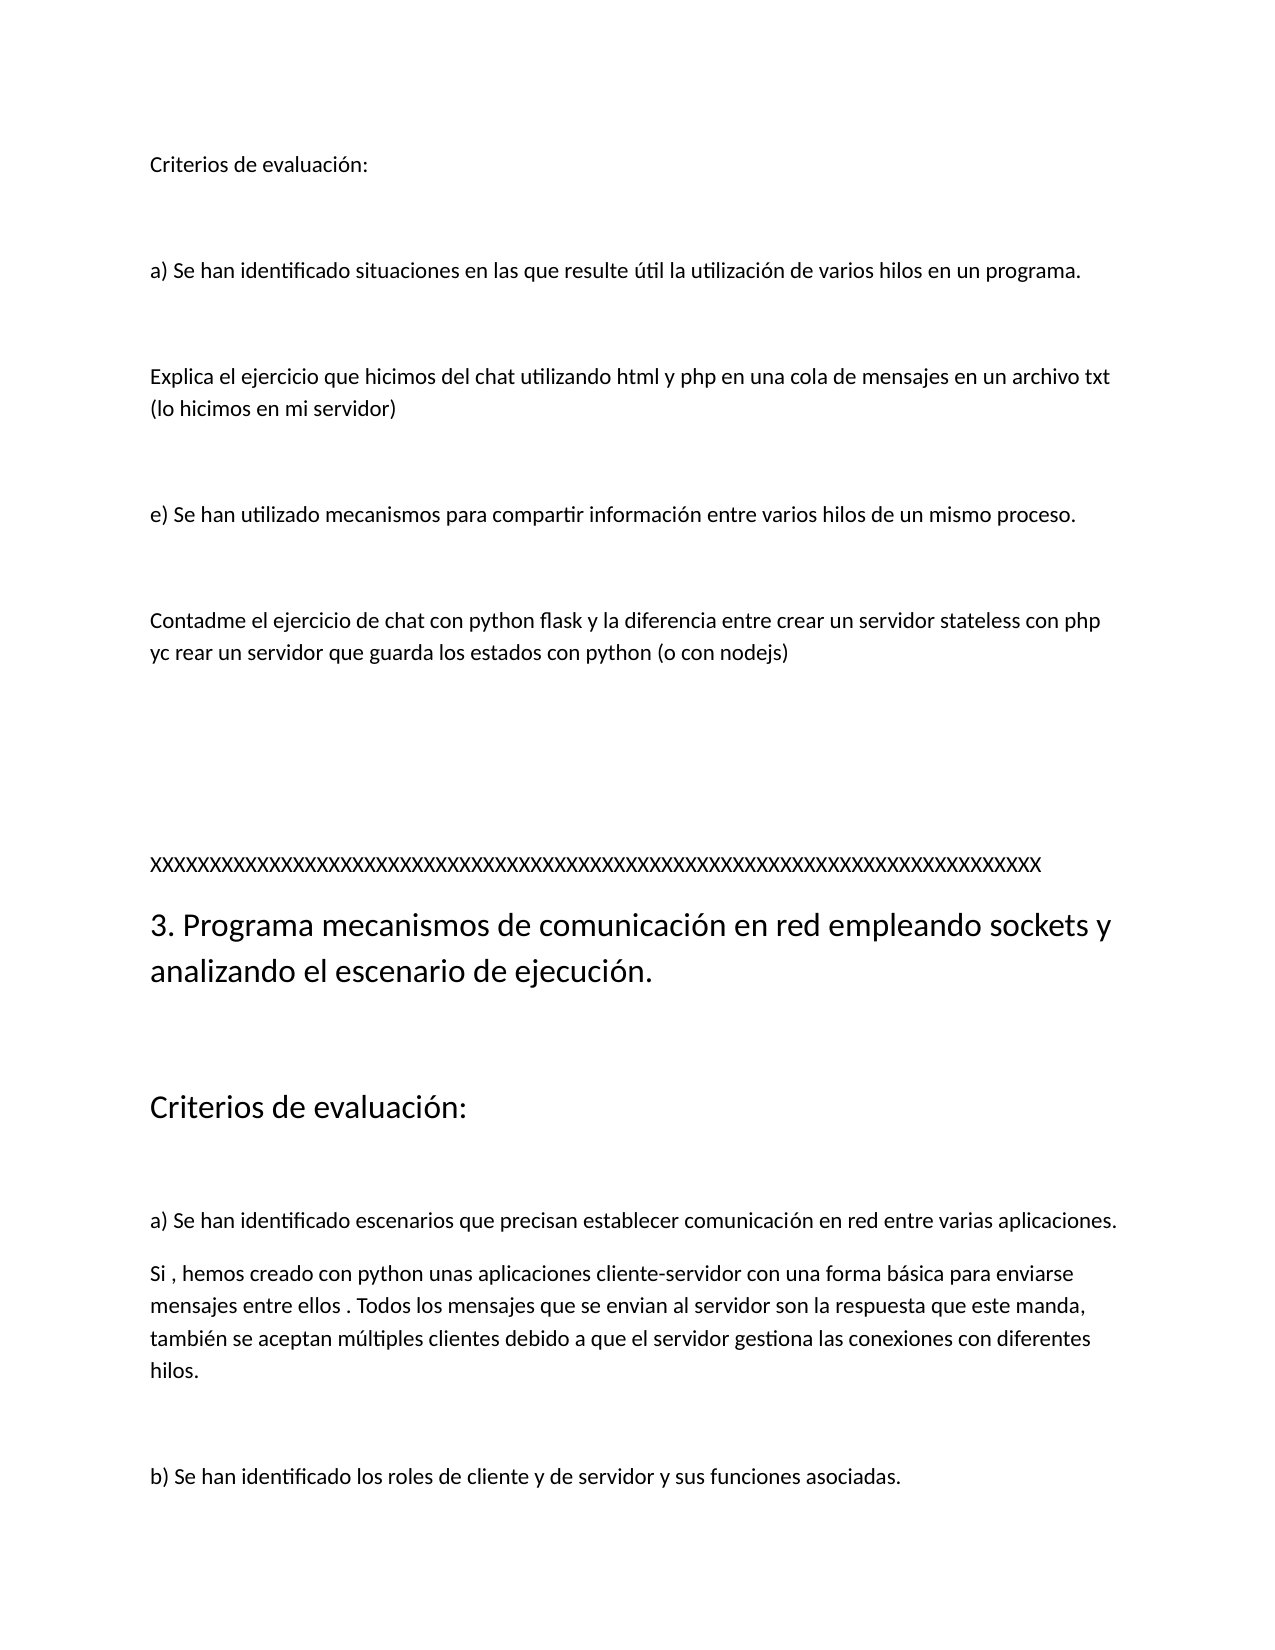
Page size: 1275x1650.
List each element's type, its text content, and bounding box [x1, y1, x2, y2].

text Si , hemos creado con python unas aplicaciones cliente-servidor con una forma básica para enviarse mensajes entre ellos . Todos los mensajes que se envian al servidor son la respuesta que este manda, también se aceptan múltiples clientes debido a que el servidor gestiona las conexiones con diferentes hilos. [150, 1259, 1125, 1384]
text a) Se han identificado situaciones en las que resulte útil la utilización de varios hilos en un programa. [150, 256, 1125, 284]
text Criterios de evaluación: [150, 1086, 1125, 1126]
text Criterios de evaluación: [150, 150, 1125, 178]
text e) Se han utilizado mecanismos para compartir información entre varios hilos de un mismo proceso. [150, 500, 1125, 528]
text XXXXXXXXXXXXXXXXXXXXXXXXXXXXXXXXXXXXXXXXXXXXXXXXXXXXXXXXXXXXXXXXXXXXXXXXXXX [150, 851, 1125, 879]
text b) Se han identificado los roles de cliente y de servidor y sus funciones asociadas. [150, 1462, 1125, 1490]
text a) Se han identificado escenarios que precisan establecer comunicación en red entre varias aplicaciones. [150, 1206, 1125, 1234]
text Explica el ejercicio que hicimos del chat utilizando html y php en una cola de mensajes en un archivo txt (lo hicimos en mi servidor) [150, 362, 1125, 422]
text Contadme el ejercicio de chat con python flask y la diferencia entre crear un servidor stateless con php yc rear un servidor que guarda los estados con python (o con nodejs) [150, 606, 1125, 667]
text 3. Programa mecanismos de comunicación en red empleando sockets y analizando el escenario de ejecución. [150, 904, 1125, 991]
